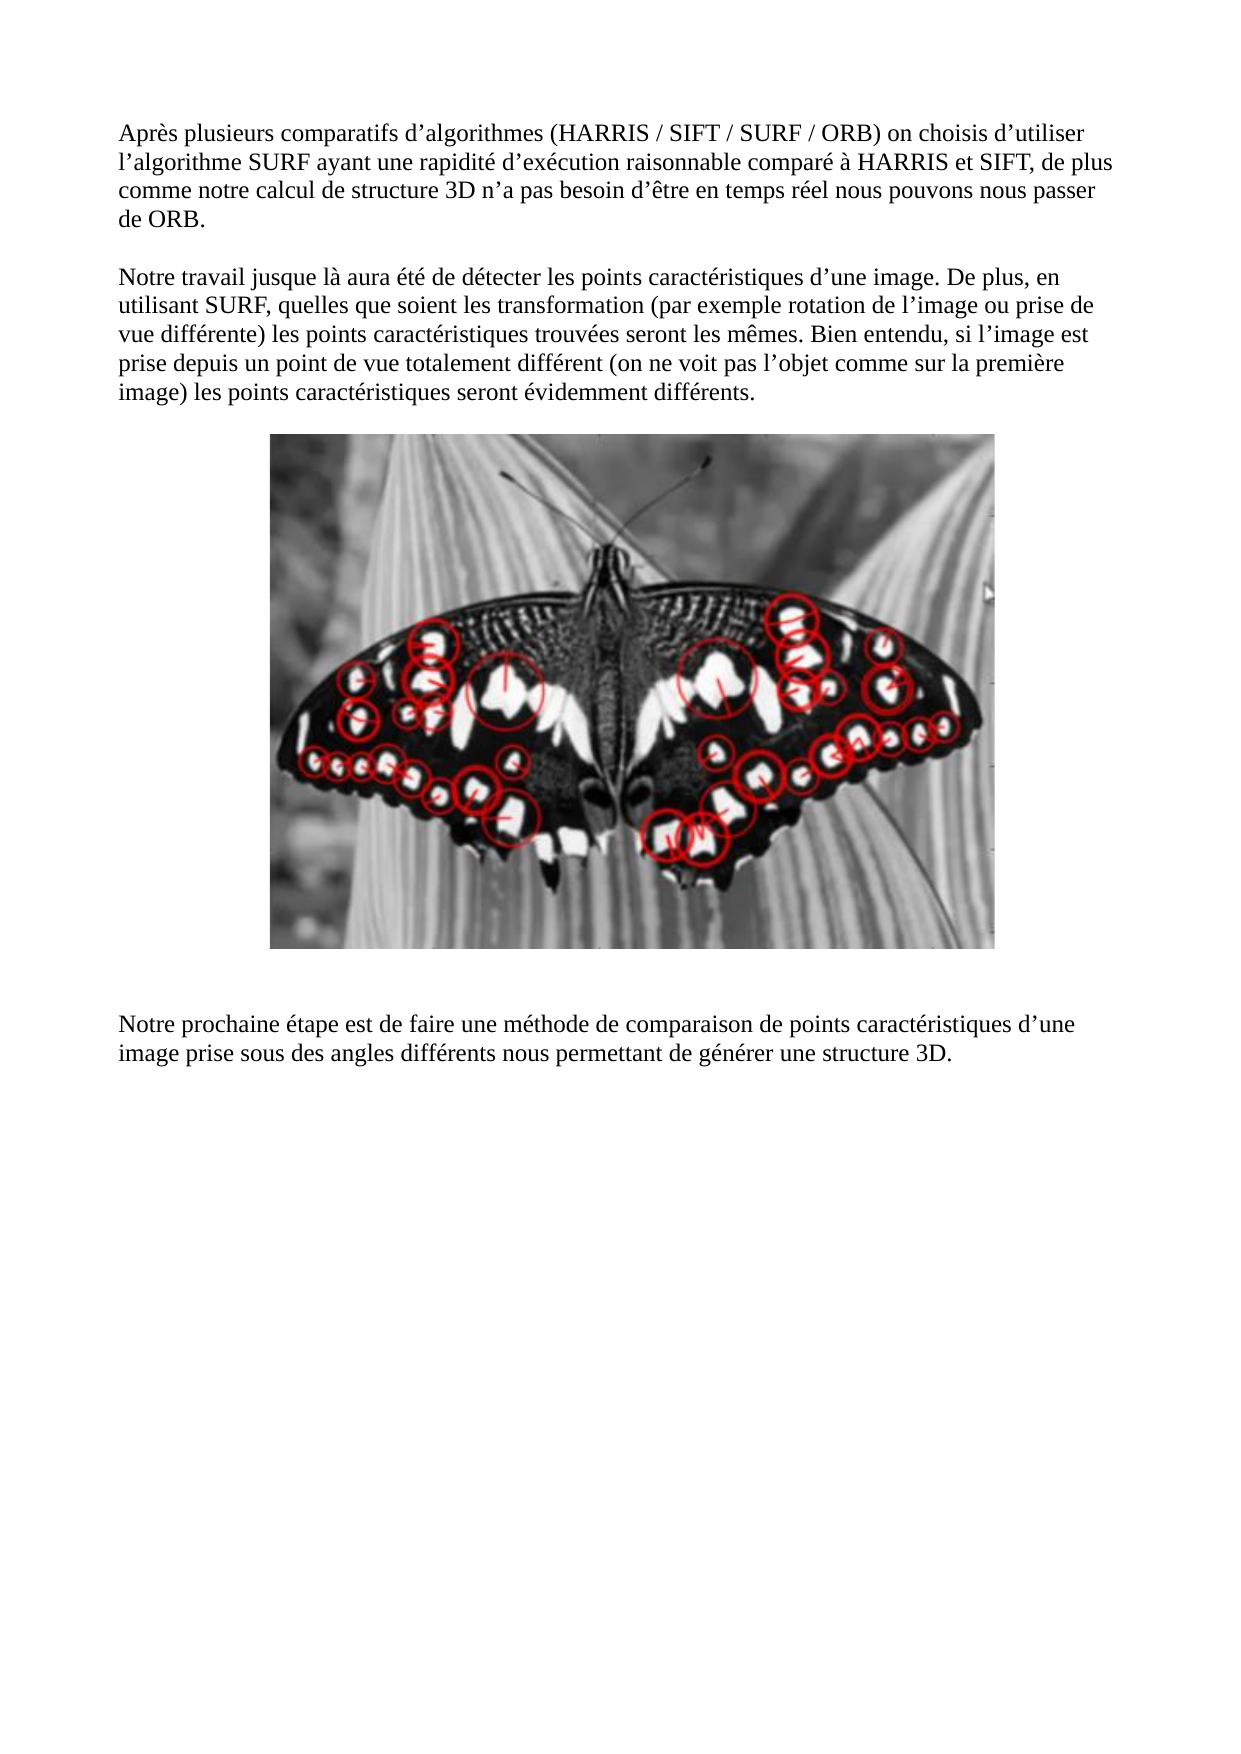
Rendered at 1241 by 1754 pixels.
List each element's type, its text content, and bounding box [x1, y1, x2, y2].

text Après plusieurs comparatifs d’algorithmes (HARRIS / SIFT / SURF / ORB) on choisis d’utiliser l’algorithme SURF ayant une rapidité d’exécution raisonnable comparé à HARRIS et SIFT, de plus comme notre calcul de structure 3D n’a pas besoin d’être en temps réel nous pouvons nous passer de ORB. [118, 118, 1122, 233]
text Notre prochaine étape est de faire une méthode de comparaison de points caractéristiques d’une image prise sous des angles différents nous permettant de générer une structure 3D. [118, 1009, 1122, 1067]
text Notre travail jusque là aura été de détecter les points caractéristiques d’une image. De plus, en utilisant SURF, quelles que soient les transformation (par exemple rotation de l’image ou prise de vue différente) les points caractéristiques trouvées seront les mêmes. Bien entendu, si l’image est prise depuis un point de vue totalement différent (on ne voit pas l’objet comme sur la première image) les points caractéristiques seront évidemment différents. [118, 262, 1122, 406]
picture [269, 434, 995, 949]
